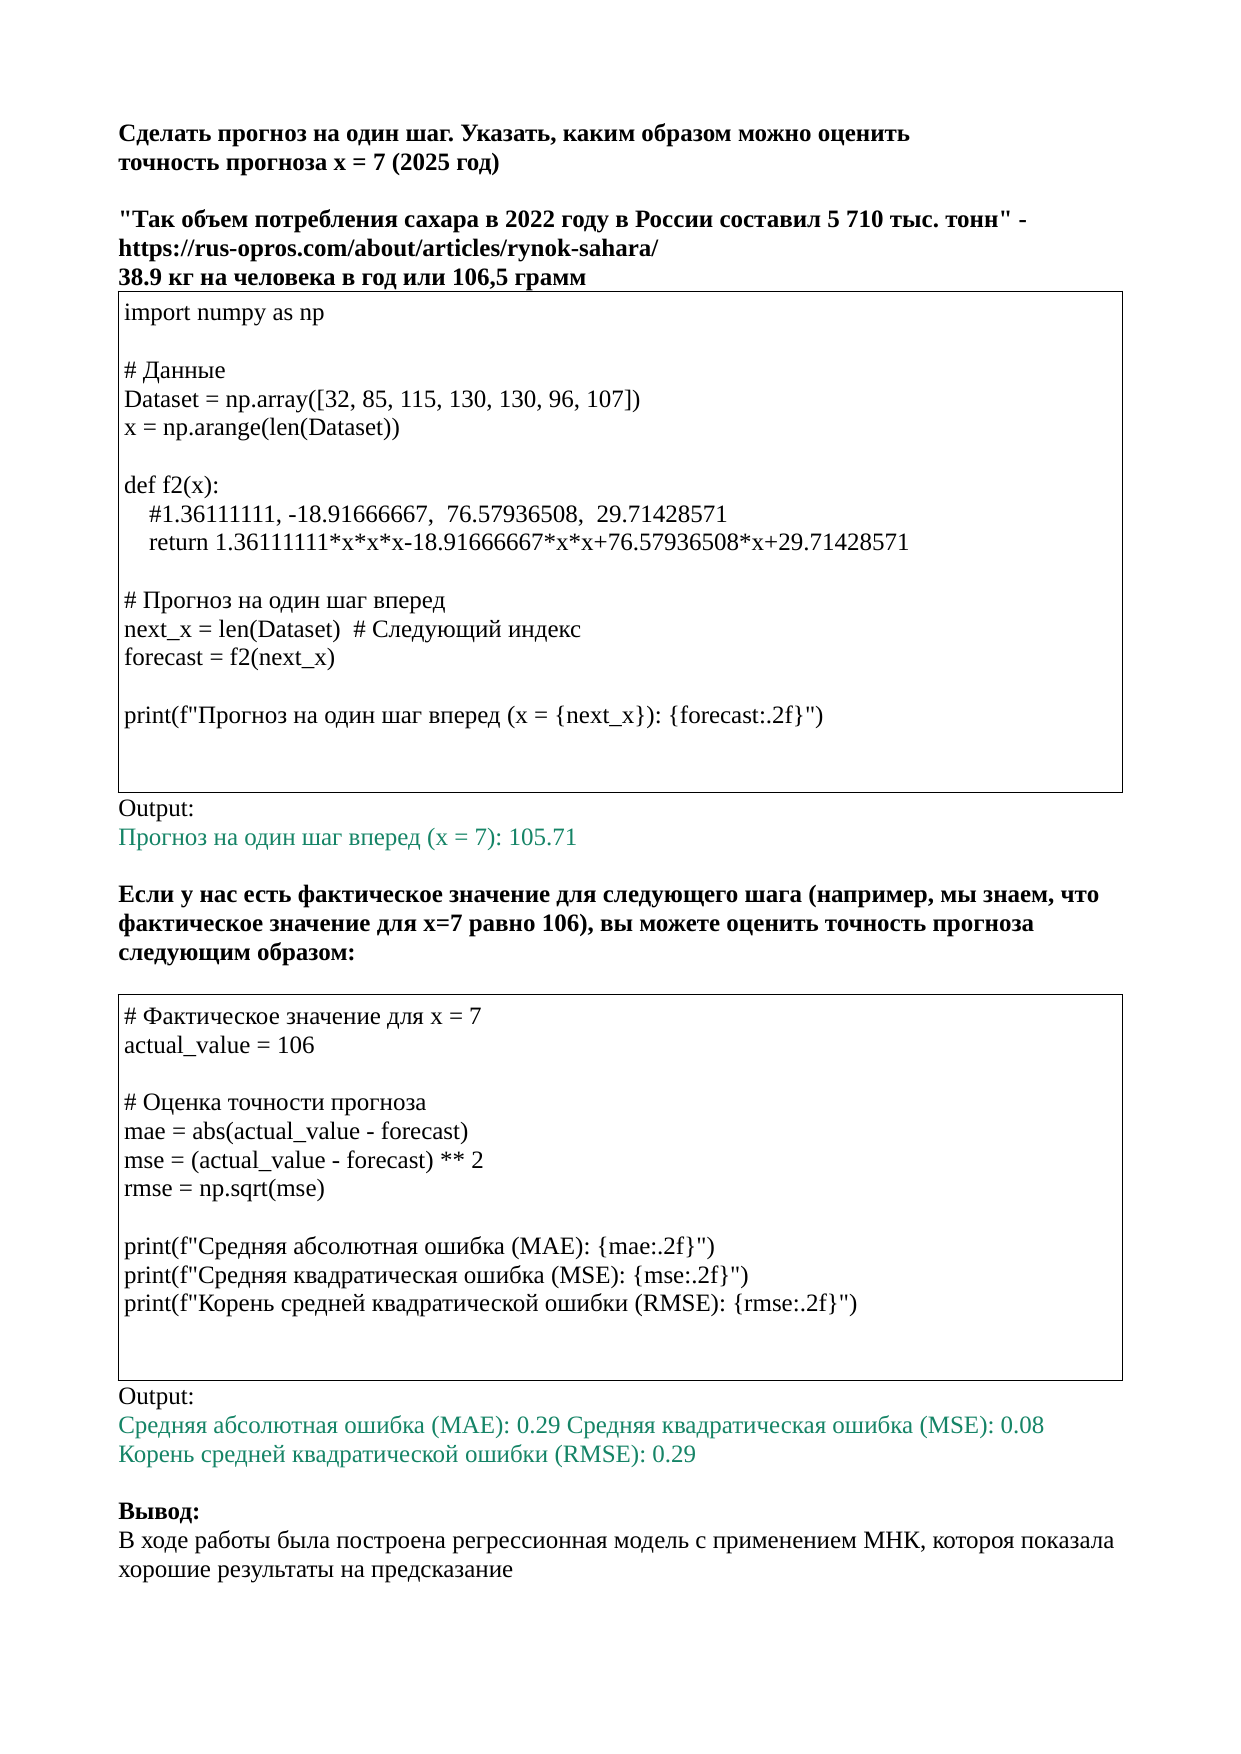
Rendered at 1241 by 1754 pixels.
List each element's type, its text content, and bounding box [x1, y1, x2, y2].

text Прогноз на один шаг вперед (x = 7): 105.71 [118, 822, 1122, 850]
table_header # Фактическое значение для x = 7 actual_value = 106 # Оценка точности прогноза mae = abs(actual_value - forecast) mse = (actual_value - forecast) ** 2 rmse = np.sqrt(mse) print(f"Средняя абсолютная ошибка (MAE): {mae:.2f}") print(f"Средняя квадратическая ошибка (MSE): {mse:.2f}") print(f"Корень средней квадратической ошибки (RMSE): {rmse:.2f}") [119, 995, 1122, 1380]
text Средняя абсолютная ошибка (MAE): 0.29 Средняя квадратическая ошибка (MSE): 0.08 Корень средней квадратической ошибки (RMSE): 0.29 [118, 1410, 1122, 1468]
text "Так объем потребления сахара в 2022 году в России составил 5 710 тыс. тонн" - https://rus-opros.com/about/articles/rynok-sahara/ [118, 204, 1122, 262]
text Вывод: [118, 1496, 1122, 1525]
text Output: [118, 1381, 1122, 1410]
text 38.9 кг на человека в год или 106,5 грамм [118, 262, 1122, 291]
text Сделать прогноз на один шаг. Указать, каким образом можно оценить [118, 118, 1122, 147]
text Если у нас есть фактическое значение для следующего шага (например, мы знаем, что фактическое значение для x=7 равно 106), вы можете оценить точность прогноза следующим образом: [118, 879, 1122, 965]
table_header import numpy as np # Данные Dataset = np.array([32, 85, 115, 130, 130, 96, 107]) x = np.arange(len(Dataset)) def f2(x): #1.36111111, -18.91666667, 76.57936508, 29.71428571 return 1.36111111*x*x*x-18.91666667*x*x+76.57936508*x+29.71428571 # Прогноз на один шаг вперед next_x = len(Dataset) # Следующий индекс forecast = f2(next_x) print(f"Прогноз на один шаг вперед (x = {next_x}): {forecast:.2f}") [119, 292, 1122, 792]
text В ходе работы была построена регрессионная модель с применением МНК, котороя показала хорошие результаты на предсказание [118, 1525, 1122, 1583]
text Output: [118, 793, 1122, 822]
text точность прогноза x = 7 (2025 год) [118, 147, 1122, 176]
